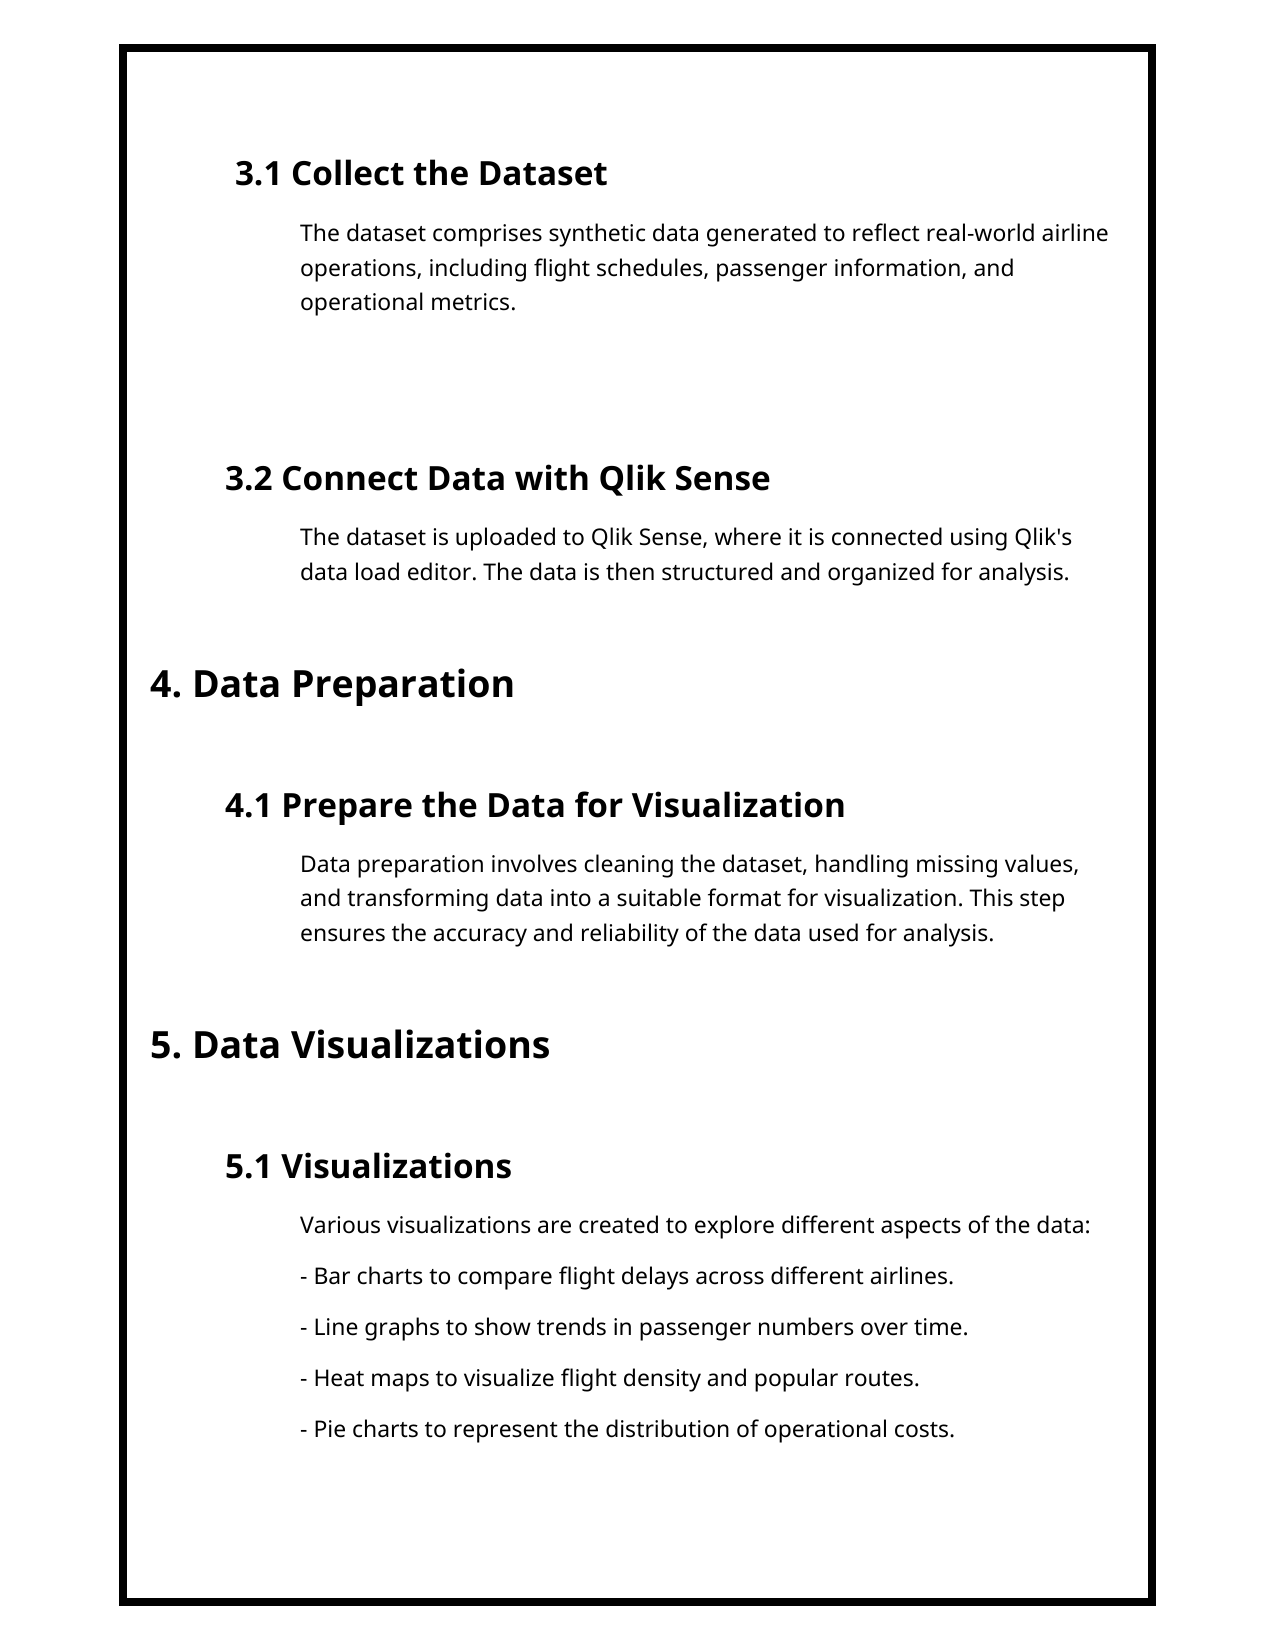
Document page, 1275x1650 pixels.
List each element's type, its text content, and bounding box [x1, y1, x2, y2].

text 4. Data Preparation [150, 658, 1125, 709]
text The dataset comprises synthetic data generated to reflect real-world airline operations, including flight schedules, passenger information, and operational metrics. [300, 217, 1125, 317]
text Data preparation involves cleaning the dataset, handling missing values, and transforming data into a suitable format for visualization. This step ensures the accuracy and reliability of the data used for analysis. [300, 848, 1125, 948]
text - Line graphs to show trends in passenger numbers over time. [300, 1311, 1125, 1343]
text The dataset is uploaded to Qlik Sense, where it is connected using Qlik's data load editor. The data is then structured and organized for analysis. [300, 521, 1125, 587]
text - Pie charts to represent the distribution of operational costs. [300, 1413, 1125, 1445]
text 3.2 Connect Data with Qlik Sense [225, 454, 1125, 500]
text - Bar charts to compare flight delays across different airlines. [300, 1260, 1125, 1292]
text Various visualizations are created to explore different aspects of the data: [300, 1209, 1125, 1241]
text 5.1 Visualizations [225, 1143, 1125, 1188]
text 5. Data Visualizations [150, 1019, 1125, 1070]
text 3.1 Collect the Dataset [225, 150, 1125, 195]
text 4.1 Prepare the Data for Visualization [225, 781, 1125, 827]
text - Heat maps to visualize flight density and popular routes. [300, 1362, 1125, 1394]
